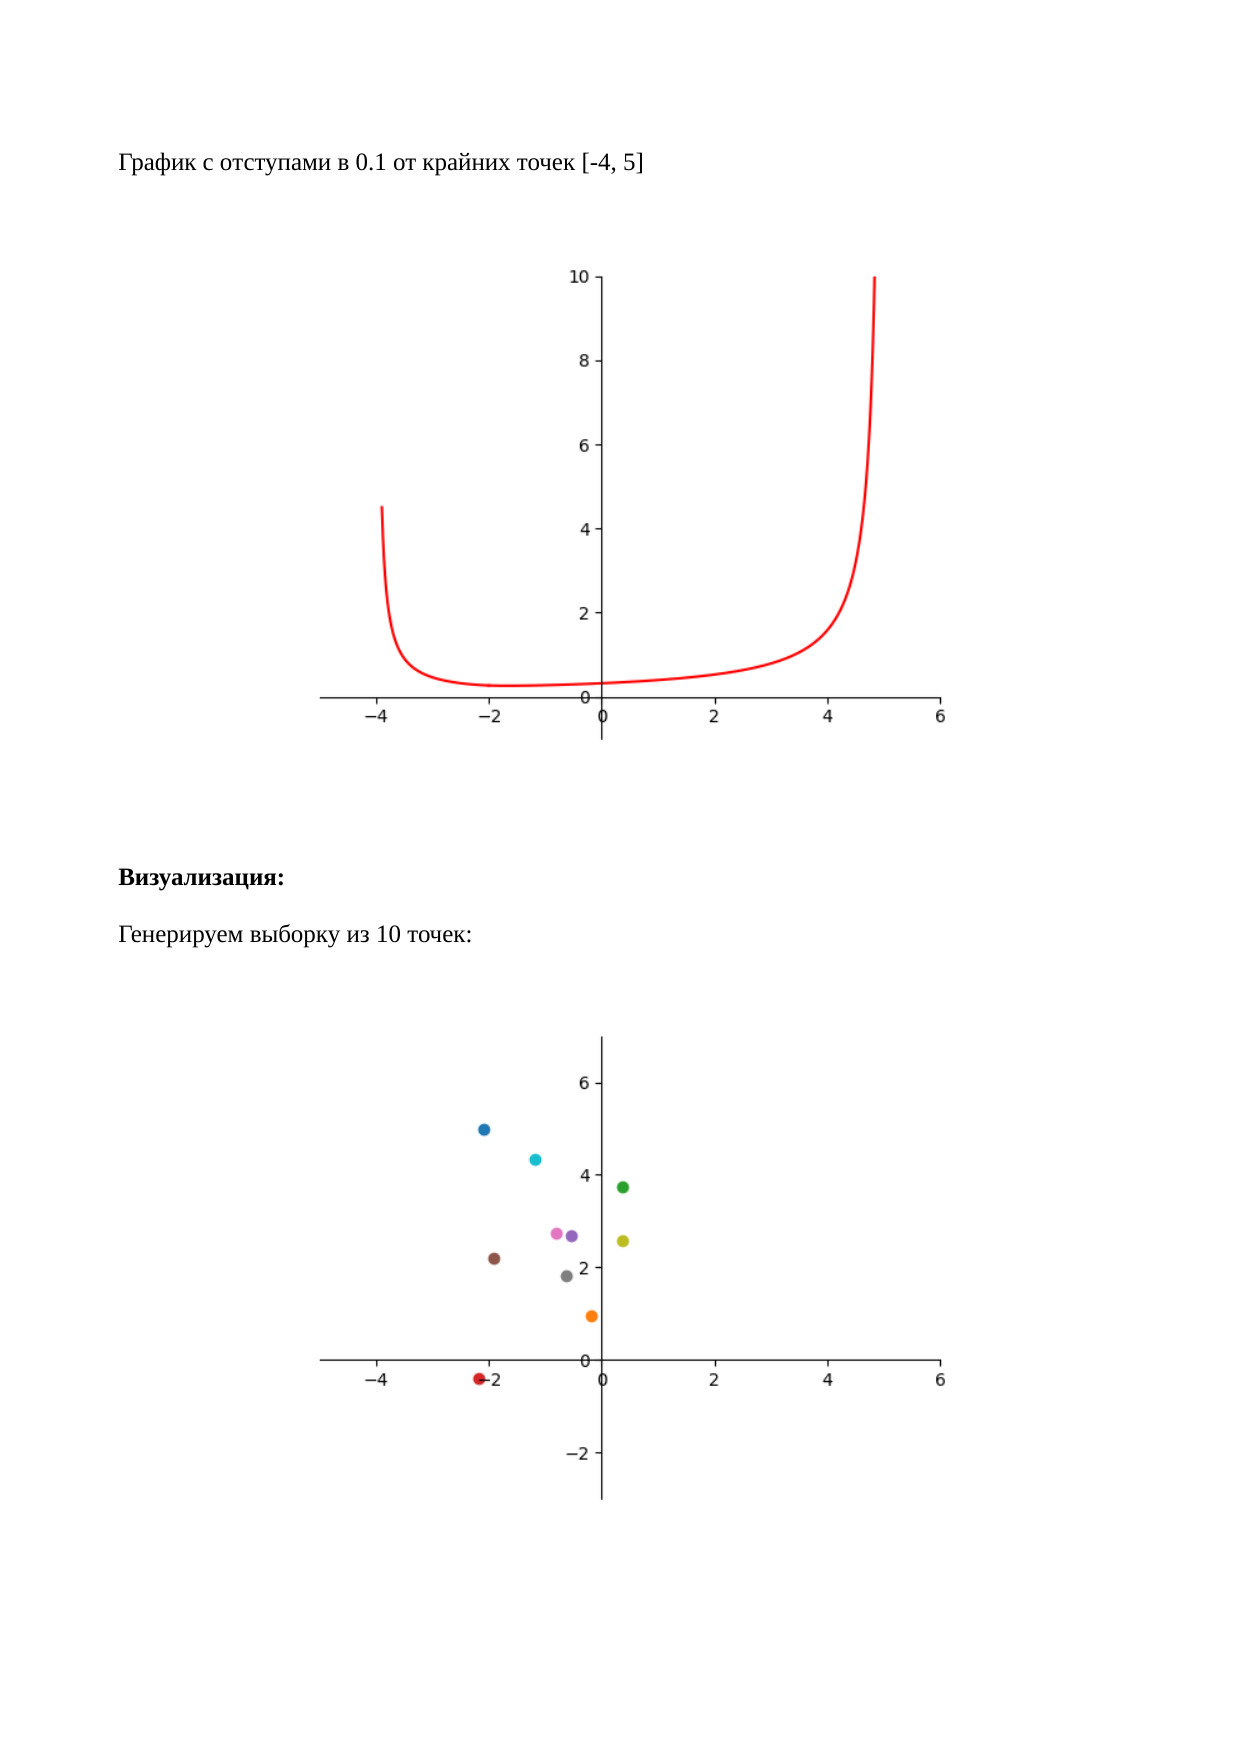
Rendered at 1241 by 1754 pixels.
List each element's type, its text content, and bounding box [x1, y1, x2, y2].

text График с отступами в 0.1 от крайних точек [-4, 5] [118, 118, 1122, 176]
text Визуализация: [118, 862, 1122, 891]
text Генерируем выборку из 10 точек: [118, 919, 1122, 1593]
picture [220, 204, 1020, 805]
picture [220, 964, 1020, 1565]
